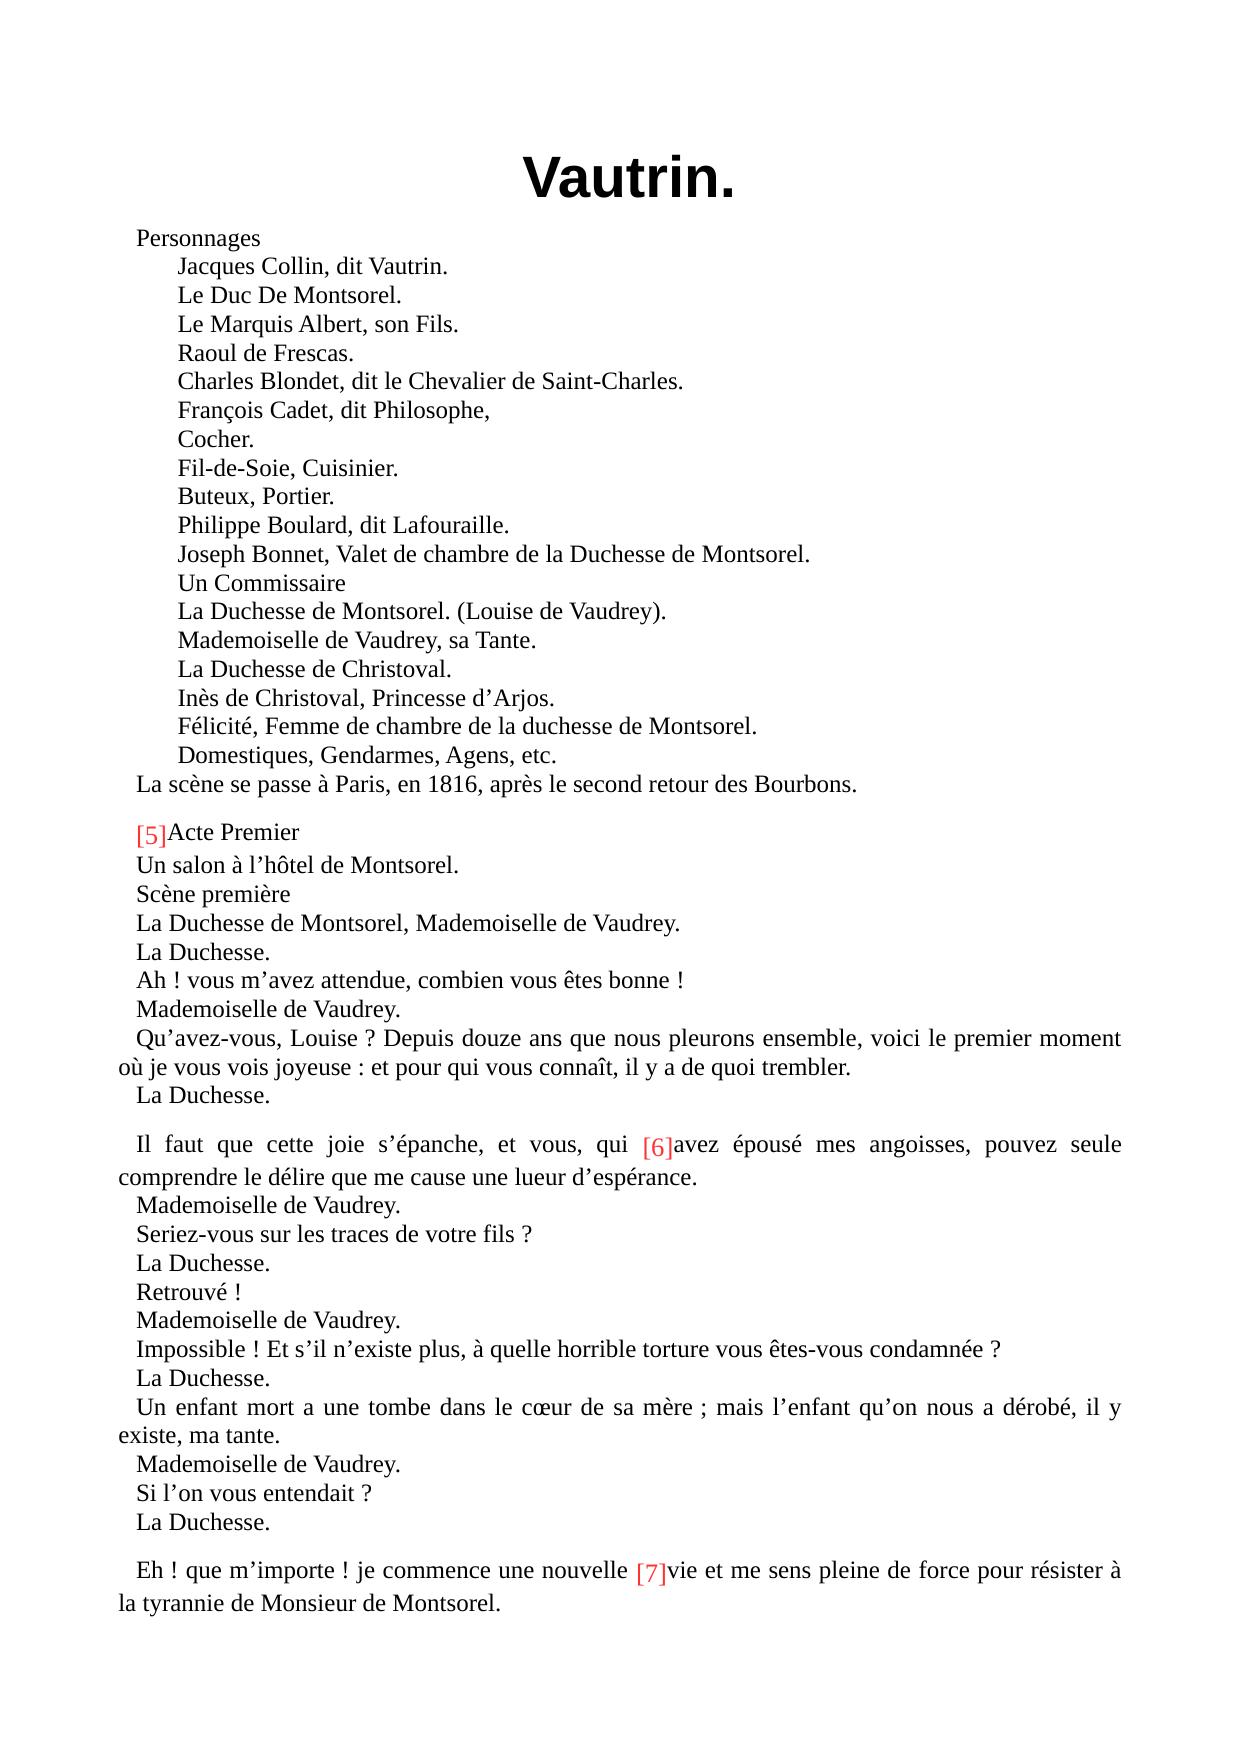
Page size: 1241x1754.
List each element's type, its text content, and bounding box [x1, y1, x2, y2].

list Fil-de-Soie, Cuisinier. [177, 453, 1122, 481]
list Le Duc De Montsorel. [177, 280, 1122, 309]
text La Duchesse de Montsorel, Mademoiselle de Vaudrey. [118, 908, 1122, 937]
text Mademoiselle de Vaudrey. [118, 1449, 1122, 1478]
list Philippe Boulard, dit Lafouraille. [177, 510, 1122, 539]
list Mademoiselle de Vaudrey, sa Tante. [177, 625, 1122, 654]
text Mademoiselle de Vaudrey. [118, 1191, 1122, 1219]
text La Duchesse. [118, 1248, 1122, 1277]
text La Duchesse. [118, 1080, 1122, 1109]
text Personnages [118, 223, 1122, 251]
text La scène se passe à Paris, en 1816, après le second retour des Bourbons. [118, 769, 1122, 798]
text La Duchesse. [118, 1363, 1122, 1392]
list La Duchesse de Christoval. [177, 654, 1122, 683]
text Mademoiselle de Vaudrey. [118, 1306, 1122, 1334]
text Un enfant mort a une tombe dans le cœur de sa mère ; mais l’enfant qu’on nous a dérobé, il y existe, ma tante. [118, 1392, 1122, 1449]
text Un salon à l’hôtel de Montsorel. [118, 850, 1122, 879]
list François Cadet, dit Philosophe, [177, 395, 1122, 424]
list La Duchesse de Montsorel. (Louise de Vaudrey). [177, 596, 1122, 625]
list Domestiques, Gendarmes, Agens, etc. [177, 740, 1122, 769]
list Buteux, Portier. [177, 481, 1122, 510]
list Charles Blondet, dit le Chevalier de Saint-Charles. [177, 366, 1122, 395]
text Ah ! vous m’avez attendue, combien vous êtes bonne ! [118, 965, 1122, 994]
title Vautrin. [118, 143, 1122, 210]
text Eh ! que m’importe ! je commence une nouvelle [7]vie et me sens pleine de force pour résister à la tyrannie de Monsieur de Montsorel. [118, 1536, 1122, 1617]
list Jacques Collin, dit Vautrin. [177, 251, 1122, 280]
text La Duchesse. [118, 937, 1122, 965]
text Qu’avez-vous, Louise ? Depuis douze ans que nous pleurons ensemble, voici le premier moment où je vous vois joyeuse : et pour qui vous connaît, il y a de quoi trembler. [118, 1023, 1122, 1080]
text [5]Acte Premier [118, 798, 1122, 850]
text Impossible ! Et s’il n’existe plus, à quelle horrible torture vous êtes-vous condamnée ? [118, 1334, 1122, 1363]
list Inès de Christoval, Princesse d’Arjos. [177, 683, 1122, 711]
text Scène première [118, 879, 1122, 908]
text Retrouvé ! [118, 1277, 1122, 1306]
list Cocher. [177, 424, 1122, 453]
list Un Commissaire [177, 568, 1122, 596]
list Félicité, Femme de chambre de la duchesse de Montsorel. [177, 711, 1122, 740]
text Il faut que cette joie s’épanche, et vous, qui [6]avez épousé mes angoisses, pouvez seule comprendre le délire que me cause une lueur d’espérance. [118, 1109, 1122, 1191]
list Le Marquis Albert, son Fils. [177, 309, 1122, 338]
list Raoul de Frescas. [177, 338, 1122, 366]
text Si l’on vous entendait ? [118, 1478, 1122, 1507]
text Mademoiselle de Vaudrey. [118, 994, 1122, 1023]
text La Duchesse. [118, 1507, 1122, 1536]
list Joseph Bonnet, Valet de chambre de la Duchesse de Montsorel. [177, 539, 1122, 568]
text Seriez-vous sur les traces de votre fils ? [118, 1219, 1122, 1248]
